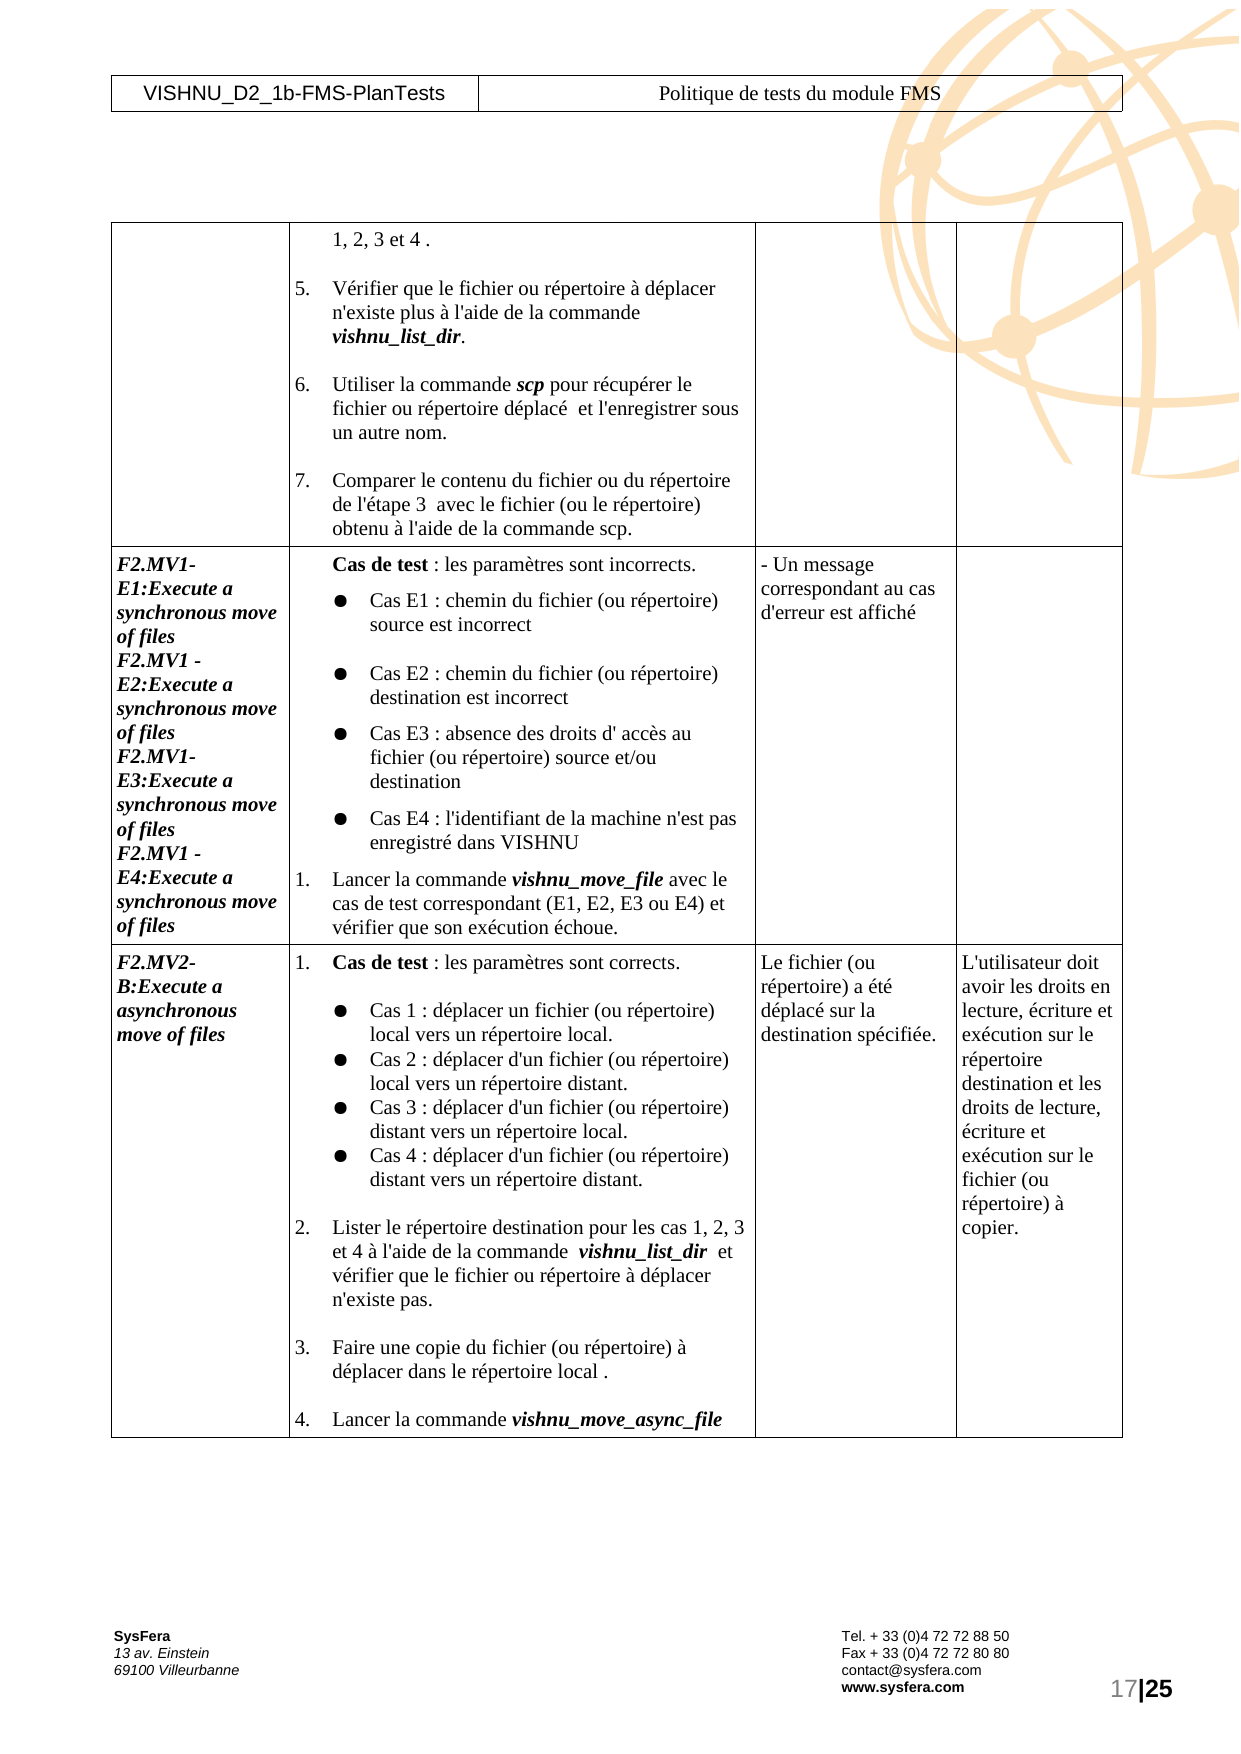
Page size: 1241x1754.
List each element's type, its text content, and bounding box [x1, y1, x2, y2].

picture [112, 223, 289, 479]
table_cell F2.MV2-B:Execute a asynchronous move of files [112, 945, 289, 1437]
table_cell [957, 547, 1122, 944]
table_cell L'utilisateur doit avoir les droits en lecture, écriture et exécution sur le répertoire destination et les droits de lecture, écriture et exécution sur le fichier (ou répertoire) à copier. [957, 945, 1122, 1437]
table_cell F2.MV1-E1:Execute a synchronous move of files F2.MV1 -E2:Execute a synchronous move of files F2.MV1-E3:Execute a synchronous move of files F2.MV1 -E4:Execute a synchronous move of files [112, 547, 289, 944]
table_cell [957, 481, 1122, 546]
table_cell [756, 481, 956, 546]
picture [957, 223, 1122, 479]
table_cell Le fichier (ou répertoire) a été déplacé sur la destination spécifiée. [756, 945, 956, 1437]
picture [756, 223, 956, 479]
table_cell Cas de test : les paramètres sont incorrects. Cas E1 : chemin du fichier (ou répertoire) source est incorrect Cas E2 : chemin du fichier (ou répertoire) destination est incorrect Cas E3 : absence des droits d' accès au fichier (ou répertoire) source et/ou destination Cas E4 : l'identifiant de la machine n'est pas enregistré dans VISHNU Lancer la commande vishnu_move_file avec le cas de test correspondant (E1, E2, E3 ou E4) et vérifier que son exécution échoue. [290, 547, 755, 944]
picture [1, 9, 1239, 479]
table_cell [112, 481, 289, 546]
table_cell Cas de test : les paramètres sont corrects. Cas 1 : déplacer un fichier (ou répertoire) local vers un répertoire local. Cas 2 : déplacer d'un fichier (ou répertoire) local vers un répertoire distant. Cas 3 : déplacer d'un fichier (ou répertoire) distant vers un répertoire local. Cas 4 : déplacer d'un fichier (ou répertoire) distant vers un répertoire distant. Lister le répertoire destination pour les cas 1, 2, 3 et 4 à l'aide de la commande vishnu_list_dir et vérifier que le fichier ou répertoire à déplacer n'existe pas. Faire une copie du fichier (ou répertoire) à déplacer dans le répertoire local . Lancer la commande vishnu_move_file avec le nom du répertoire destination et les identifiants des machines sources et destinations pour les cas 1, 2, 3 et 4 . Vérifier que le fichier ou répertoire à déplacer n'existe plus à l'aide de la commande vishnu_list_dir. Utiliser la commande scp pour récupérer le fichier ou répertoire déplacé et l'enregistrer sous un autre nom. Comparer le contenu du fichier ou du répertoire de l'étape 3 avec le fichier (ou le répertoire) obtenu à l'aide de la commande scp. [290, 481, 755, 546]
picture [290, 223, 755, 479]
table_cell - Un message correspondant au cas d'erreur est affiché [756, 547, 956, 944]
table_cell Cas de test : les paramètres sont corrects. Cas 1 : déplacer un fichier (ou répertoire) local vers un répertoire local. Cas 2 : déplacer d'un fichier (ou répertoire) local vers un répertoire distant. Cas 3 : déplacer d'un fichier (ou répertoire) distant vers un répertoire local. Cas 4 : déplacer d'un fichier (ou répertoire) distant vers un répertoire distant. Lister le répertoire destination pour les cas 1, 2, 3 et 4 à l'aide de la commande vishnu_list_dir et vérifier que le fichier ou répertoire à déplacer n'existe pas. Faire une copie du fichier (ou répertoire) à déplacer dans le répertoire local . Lancer la commande vishnu_move_async_file avec le nom du répertoire destination et les identifiants des machines sources et destinations pour les cas 1, 2, 3 et 4 . Vérifier que le fichier ou répertoire à déplacer n'existe plus à l'aide de la commande vishnu_list_dir. Attendre la fin du transfert et utiliser la commande scp pour récupérer le fichier ou répertoire déplacé et l'enregistrer sous un autre nom. Comparer le contenu du fichier ou du répertoire de l'étape 3 avec le fichier (ou le répertoire) obtenu à l'aide de la commande scp. [290, 945, 755, 1437]
